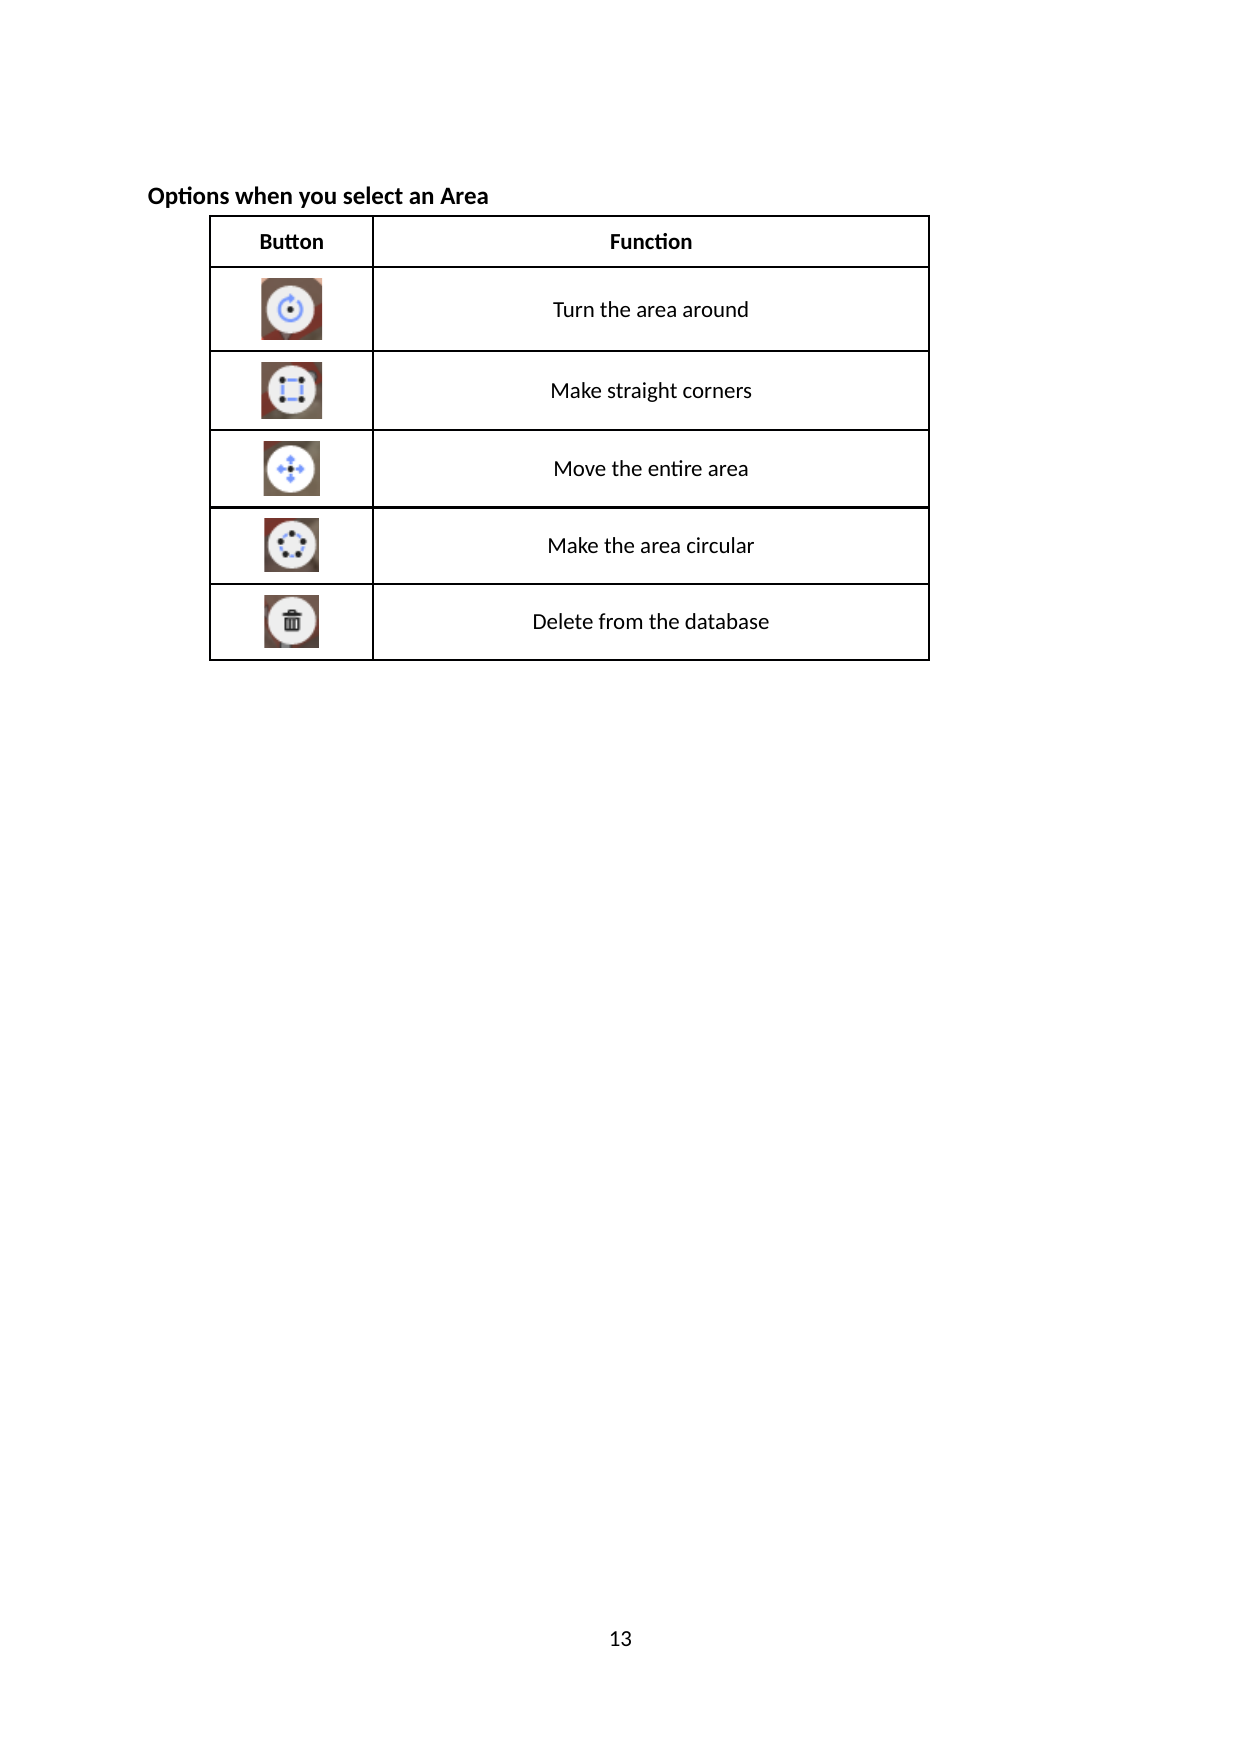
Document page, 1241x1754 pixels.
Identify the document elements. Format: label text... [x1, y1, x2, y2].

table_cell [211, 352, 372, 429]
picture [264, 518, 319, 572]
table_cell Delete from the database [374, 585, 928, 658]
picture [261, 362, 323, 419]
text Options when you select an Area [148, 180, 1093, 210]
table_cell [211, 268, 372, 349]
picture [264, 595, 319, 648]
table_cell Make the area circular [374, 509, 928, 582]
picture [263, 441, 320, 496]
table_cell [211, 509, 372, 582]
table_cell [211, 585, 372, 658]
table_cell [211, 431, 372, 506]
table_header Button [211, 217, 372, 266]
table_header Function [374, 217, 928, 266]
table_cell Move the entire area [374, 431, 928, 506]
table_cell Make straight corners [374, 352, 928, 429]
table_cell Turn the area around [374, 268, 928, 349]
picture [261, 278, 323, 340]
